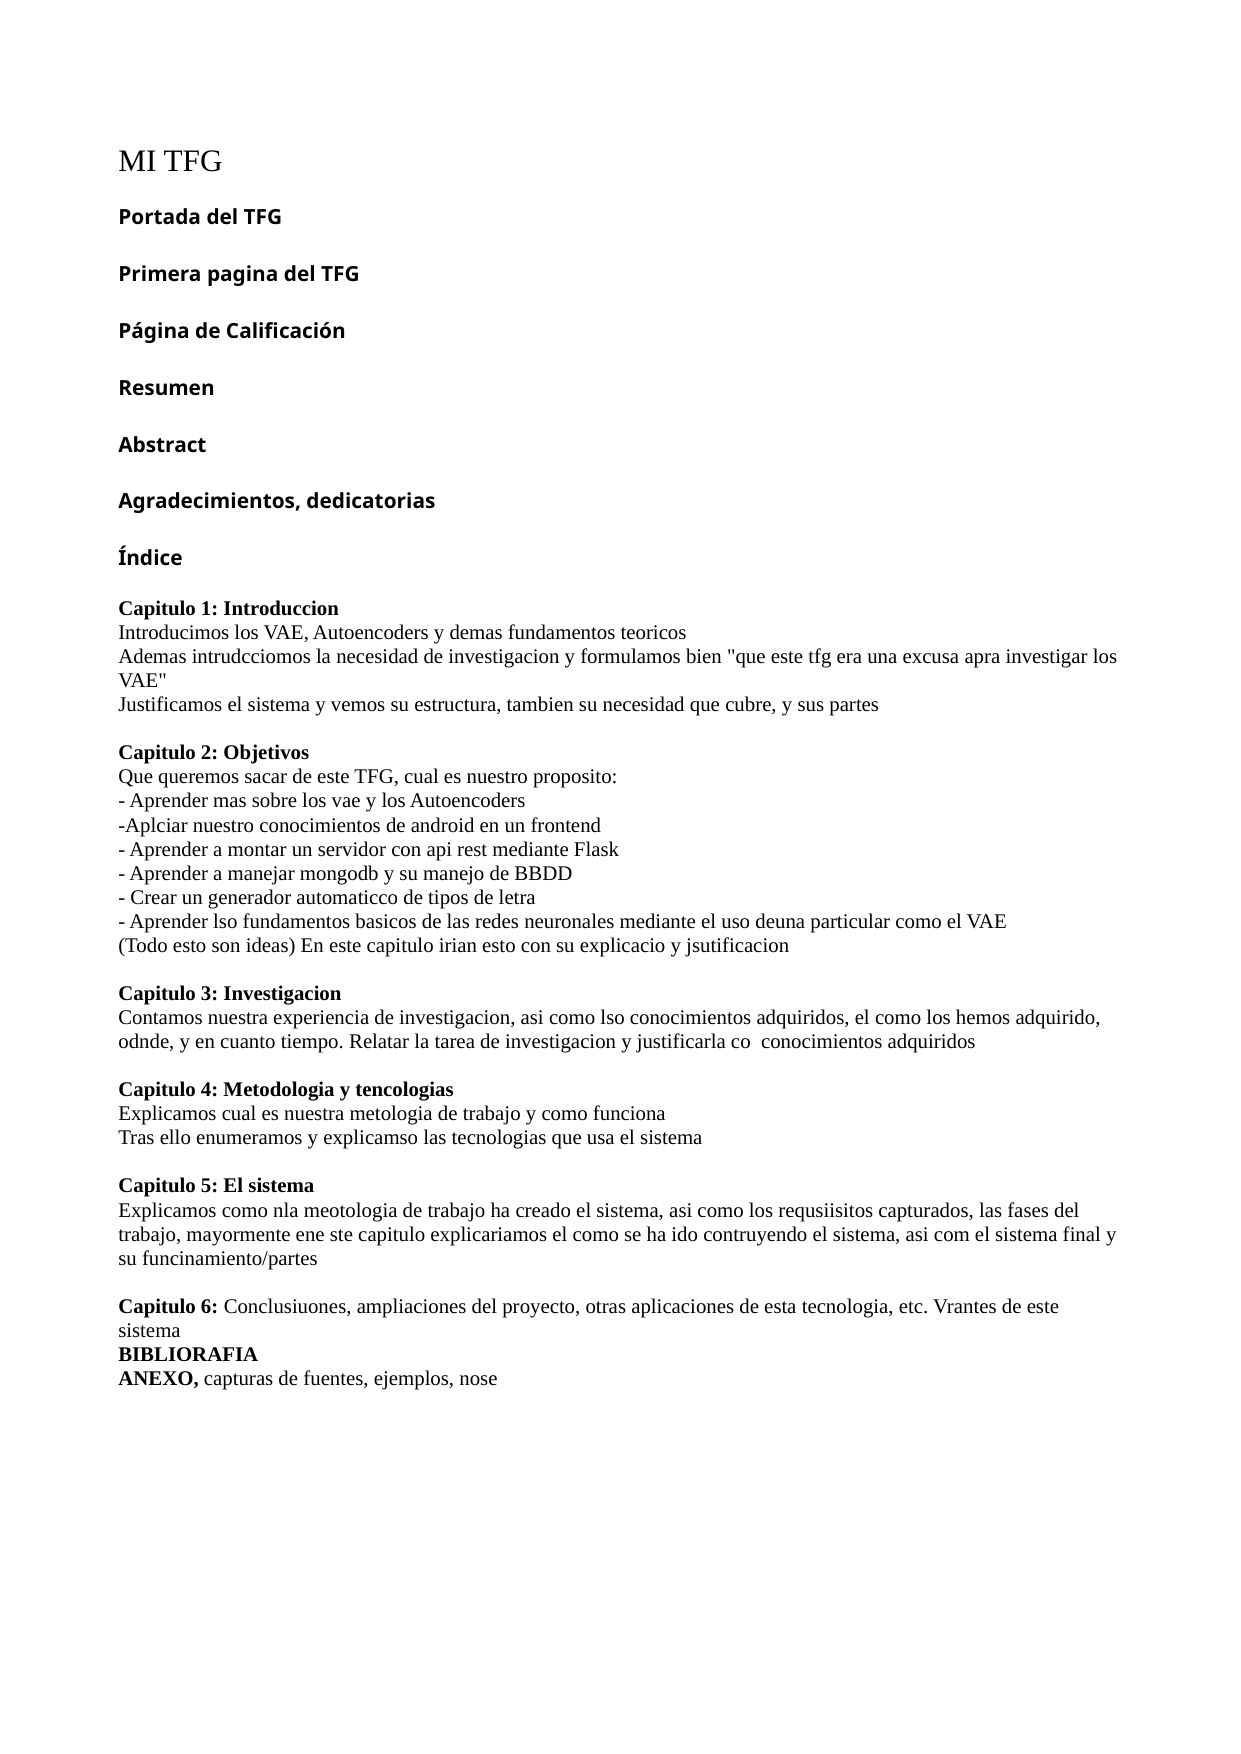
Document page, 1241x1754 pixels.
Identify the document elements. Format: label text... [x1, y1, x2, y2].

text - Aprender lso fundamentos basicos de las redes neuronales mediante el uso deuna particular como el VAE [118, 909, 1122, 933]
text Agradecimientos, dedicatorias [118, 487, 1122, 515]
text Explicamos como nla meotologia de trabajo ha creado el sistema, asi como los requsiisitos capturados, las fases del trabajo, mayormente ene ste capitulo explicariamos el como se ha ido contruyendo el sistema, asi com el sistema final y su funcinamiento/partes [118, 1197, 1122, 1270]
text Capitulo 4: Metodologia y tencologias [118, 1077, 1122, 1101]
text - Aprender a manejar mongodb y su manejo de BBDD [118, 861, 1122, 885]
text - Aprender a montar un servidor con api rest mediante Flask [118, 837, 1122, 861]
text Primera pagina del TFG [118, 259, 1122, 287]
text MI TFG [118, 142, 1122, 178]
text (Todo esto son ideas) En este capitulo irian esto con su explicacio y jsutificacion [118, 933, 1122, 957]
text Explicamos cual es nuestra metologia de trabajo y como funciona [118, 1101, 1122, 1125]
text Contamos nuestra experiencia de investigacion, asi como lso conocimientos adquiridos, el como los hemos adquirido, odnde, y en cuanto tiempo. Relatar la tarea de investigacion y justificarla co conocimientos adquiridos [118, 1005, 1122, 1053]
text ANEXO, capturas de fuentes, ejemplos, nose [118, 1366, 1122, 1390]
text Abstract [118, 430, 1122, 458]
text Ademas intrudcciomos la necesidad de investigacion y formulamos bien "que este tfg era una excusa apra investigar los VAE" [118, 644, 1122, 692]
text Introducimos los VAE, Autoencoders y demas fundamentos teoricos [118, 620, 1122, 644]
text Capitulo 2: Objetivos [118, 740, 1122, 764]
text Página de Calificación [118, 316, 1122, 344]
text Capitulo 6: Conclusiuones, ampliaciones del proyecto, otras aplicaciones de esta tecnologia, etc. Vrantes de este sistema [118, 1294, 1122, 1342]
text BIBLIORAFIA [118, 1342, 1122, 1366]
text Capitulo 1: Introduccion [118, 596, 1122, 620]
text Resumen [118, 373, 1122, 401]
text Que queremos sacar de este TFG, cual es nuestro proposito: [118, 764, 1122, 788]
text Tras ello enumeramos y explicamso las tecnologias que usa el sistema [118, 1125, 1122, 1149]
text Capitulo 5: El sistema [118, 1173, 1122, 1197]
text -Aplciar nuestro conocimientos de android en un frontend [118, 812, 1122, 837]
text Capitulo 3: Investigacion [118, 981, 1122, 1005]
text Índice [118, 543, 1122, 572]
text - Aprender mas sobre los vae y los Autoencoders [118, 788, 1122, 812]
text Portada del TFG [118, 202, 1122, 231]
text - Crear un generador automaticco de tipos de letra [118, 885, 1122, 909]
text Justificamos el sistema y vemos su estructura, tambien su necesidad que cubre, y sus partes [118, 692, 1122, 716]
